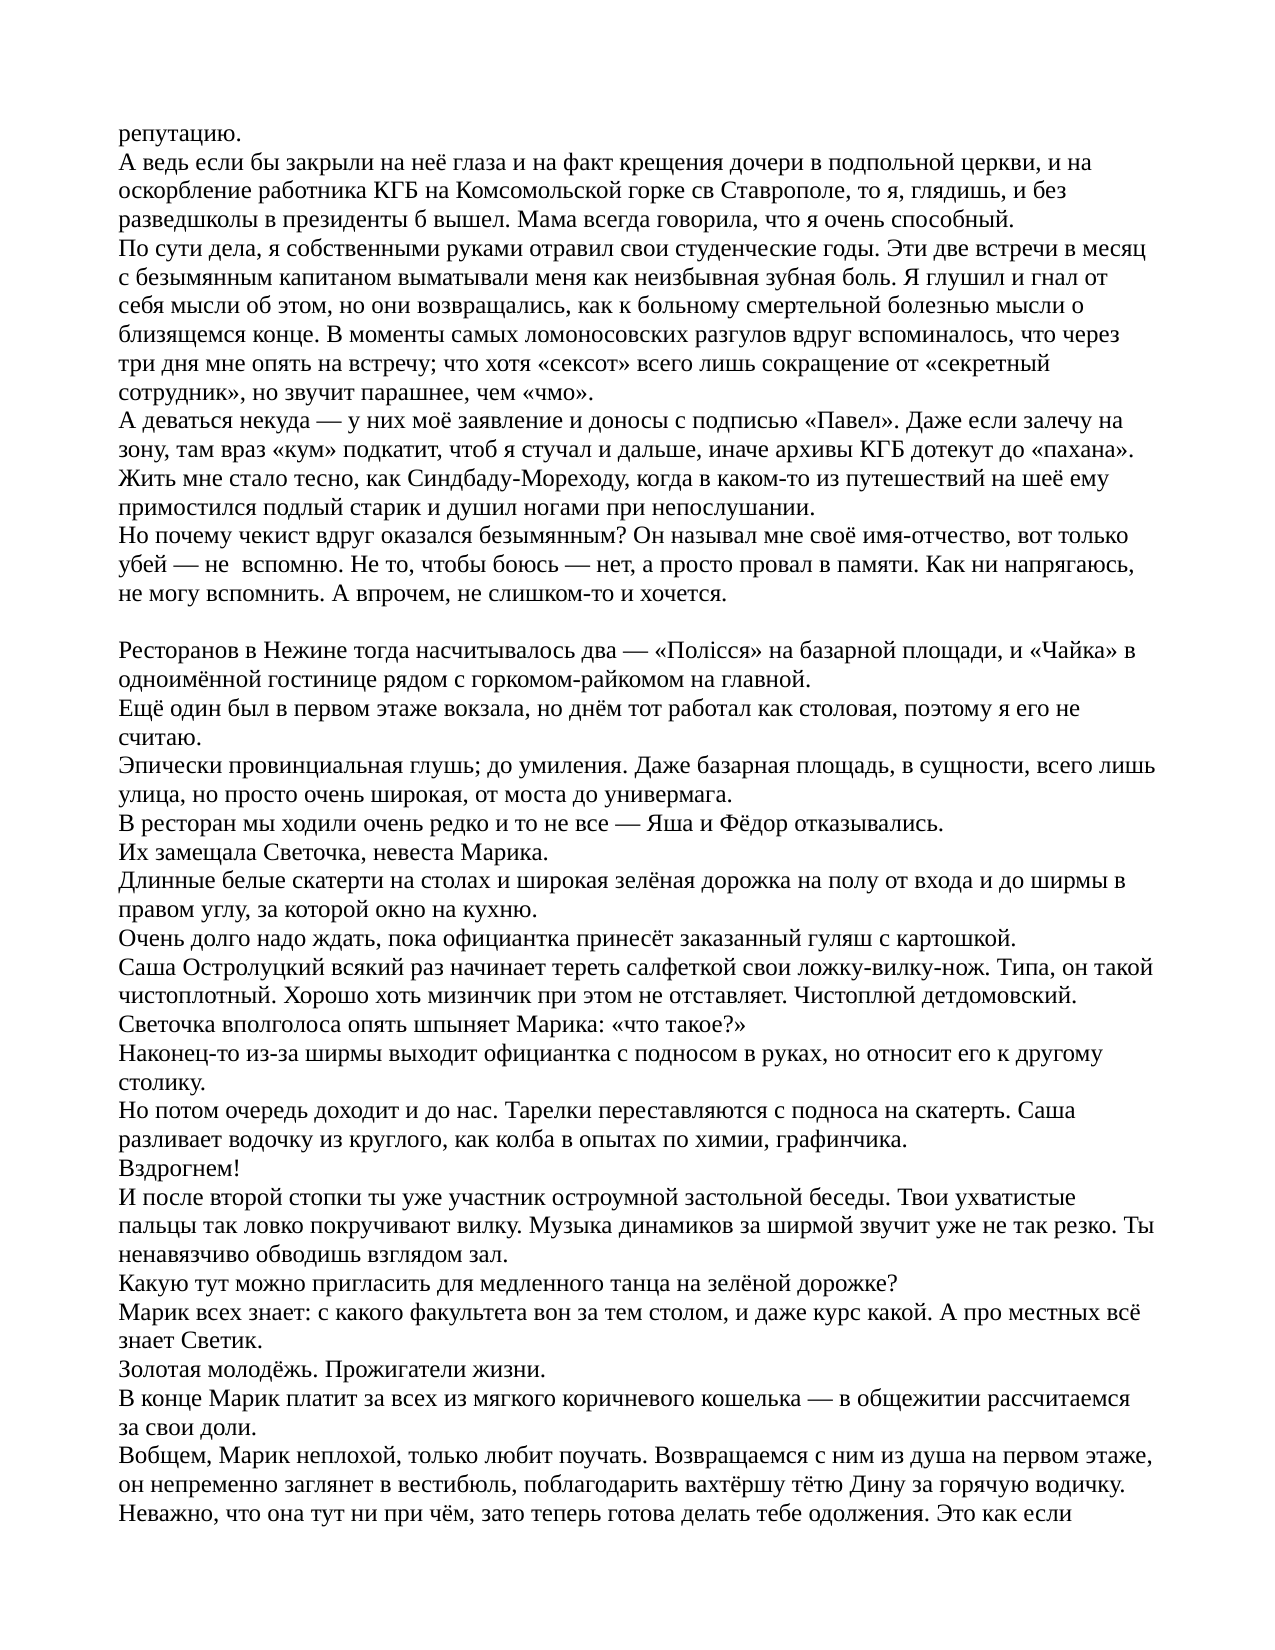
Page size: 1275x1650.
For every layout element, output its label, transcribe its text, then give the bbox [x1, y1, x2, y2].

text Светочка вполголоса опять шпыняет Марика: «что такое?» [118, 1009, 1157, 1038]
text Но почему чекист вдруг оказался безымянным? Он называл мне своё имя-отчество, вот только убей — не вспомню. Не то, чтобы боюсь — нет, а просто провал в памяти. Как ни напрягаюсь, не могу вспомнить. А впрочем, не слишком-то и хочется. [118, 521, 1157, 607]
text Какую тут можно пригласить для медленного танца на зелёной дорожке? [118, 1268, 1157, 1297]
text Ресторанов в Нежине тогда насчитывалось два — «Полiсся» на базарной площади, и «Чайка» в одноимённой гостинице рядом с горкомом-райкомом на главной. [118, 636, 1157, 693]
text По сути дела, я собственными руками отравил свои студенческие годы. Эти две встречи в месяц с безымянным капитаном выматывали меня как неизбывная зубная боль. Я глушил и гнал от себя мысли об этом, но они возвращались, как к больному смертельной болезнью мысли о близящемся конце. В моменты самых ломоносовских разгулов вдруг вспоминалось, что через три дня мне опять на встречу; что хотя «сексот» всего лишь сокращение от «секретный сотрудник», но звучит парашнее, чем «чмо». [118, 233, 1157, 406]
text Но потом очередь доходит и до нас. Тарелки переставляются с подноса на скатерть. Саша разливает водочку из круглого, как колба в опытах по химии, графинчика. [118, 1096, 1157, 1153]
text В ресторан мы ходили очень редко и то не все — Яша и Фёдор отказывались. [118, 808, 1157, 837]
text Саша Остролуцкий всякий раз начинает тереть салфеткой свои ложку-вилку-нож. Типа, он такой чистоплотный. Хорошо хоть мизинчик при этом не отставляет. Чистоплюй детдомовский. [118, 952, 1157, 1009]
text Марик всех знает: с какого факультета вон за тем столом, и даже курс какой. А про местных всё знает Светик. [118, 1297, 1157, 1354]
text А ведь если бы закрыли на неё глаза и на факт крещения дочери в подпольной церкви, и на оскорбление работника КГБ на Комсомольской горке св Ставрополе, то я, глядишь, и без разведшколы в президенты б вышел. Мама всегда говорила, что я очень способный. [118, 147, 1157, 233]
text Золотая молодёжь. Прожигатели жизни. [118, 1354, 1157, 1383]
text Их замещала Светочка, невеста Марика. [118, 837, 1157, 866]
text Наконец-то из-за ширмы выходит официантка с подносом в руках, но относит его к другому столику. [118, 1038, 1157, 1096]
text В конце Марик платит за всех из мягкого коричневого кошелька — в общежитии рассчитаемся за свои доли. [118, 1383, 1157, 1441]
text Очень долго надо ждать, пока официантка принесёт заказанный гуляш с картошкой. [118, 923, 1157, 952]
text Вобщем, Марик неплохой, только любит поучать. Возвращаемся с ним из душа на первом этаже, он непременно заглянет в вестибюль, поблагодарить вахтёршу тётю Дину за горячую водичку. Неважно, что она тут ни при чём, зато теперь готова делать тебе одолжения. Это как если [118, 1441, 1157, 1527]
text Эпически провинциальная глушь; до умиления. Даже базарная площадь, в сущности, всего лишь улица, но просто очень широкая, от моста до универмага. [118, 751, 1157, 808]
text Жить мне стало тесно, как Синдбаду-Мореходу, когда в каком-то из путешествий на шеё ему примостился подлый старик и душил ногами при непослушании. [118, 463, 1157, 521]
text Ещё один был в первом этаже вокзала, но днём тот работал как столовая, поэтому я его не считаю. [118, 693, 1157, 751]
text И после второй стопки ты уже участник остроумной застольной беседы. Твои ухватистые пальцы так ловко покручивают вилку. Музыка динамиков за ширмой звучит уже не так резко. Ты ненавязчиво обводишь взглядом зал. [118, 1182, 1157, 1268]
text А деваться некуда — у них моё заявление и доносы с подписью «Павел». Даже если залечу на зону, там враз «кум» подкатит, чтоб я стучал и дальше, иначе архивы КГБ дотекут до «пахана». [118, 406, 1157, 463]
text Длинные белые скатерти на столах и широкая зелёная дорожка на полу от входа и до ширмы в правом углу, за которой окно на кухню. [118, 866, 1157, 923]
text Вздрогнем! [118, 1153, 1157, 1182]
text репутацию. [118, 118, 1157, 147]
